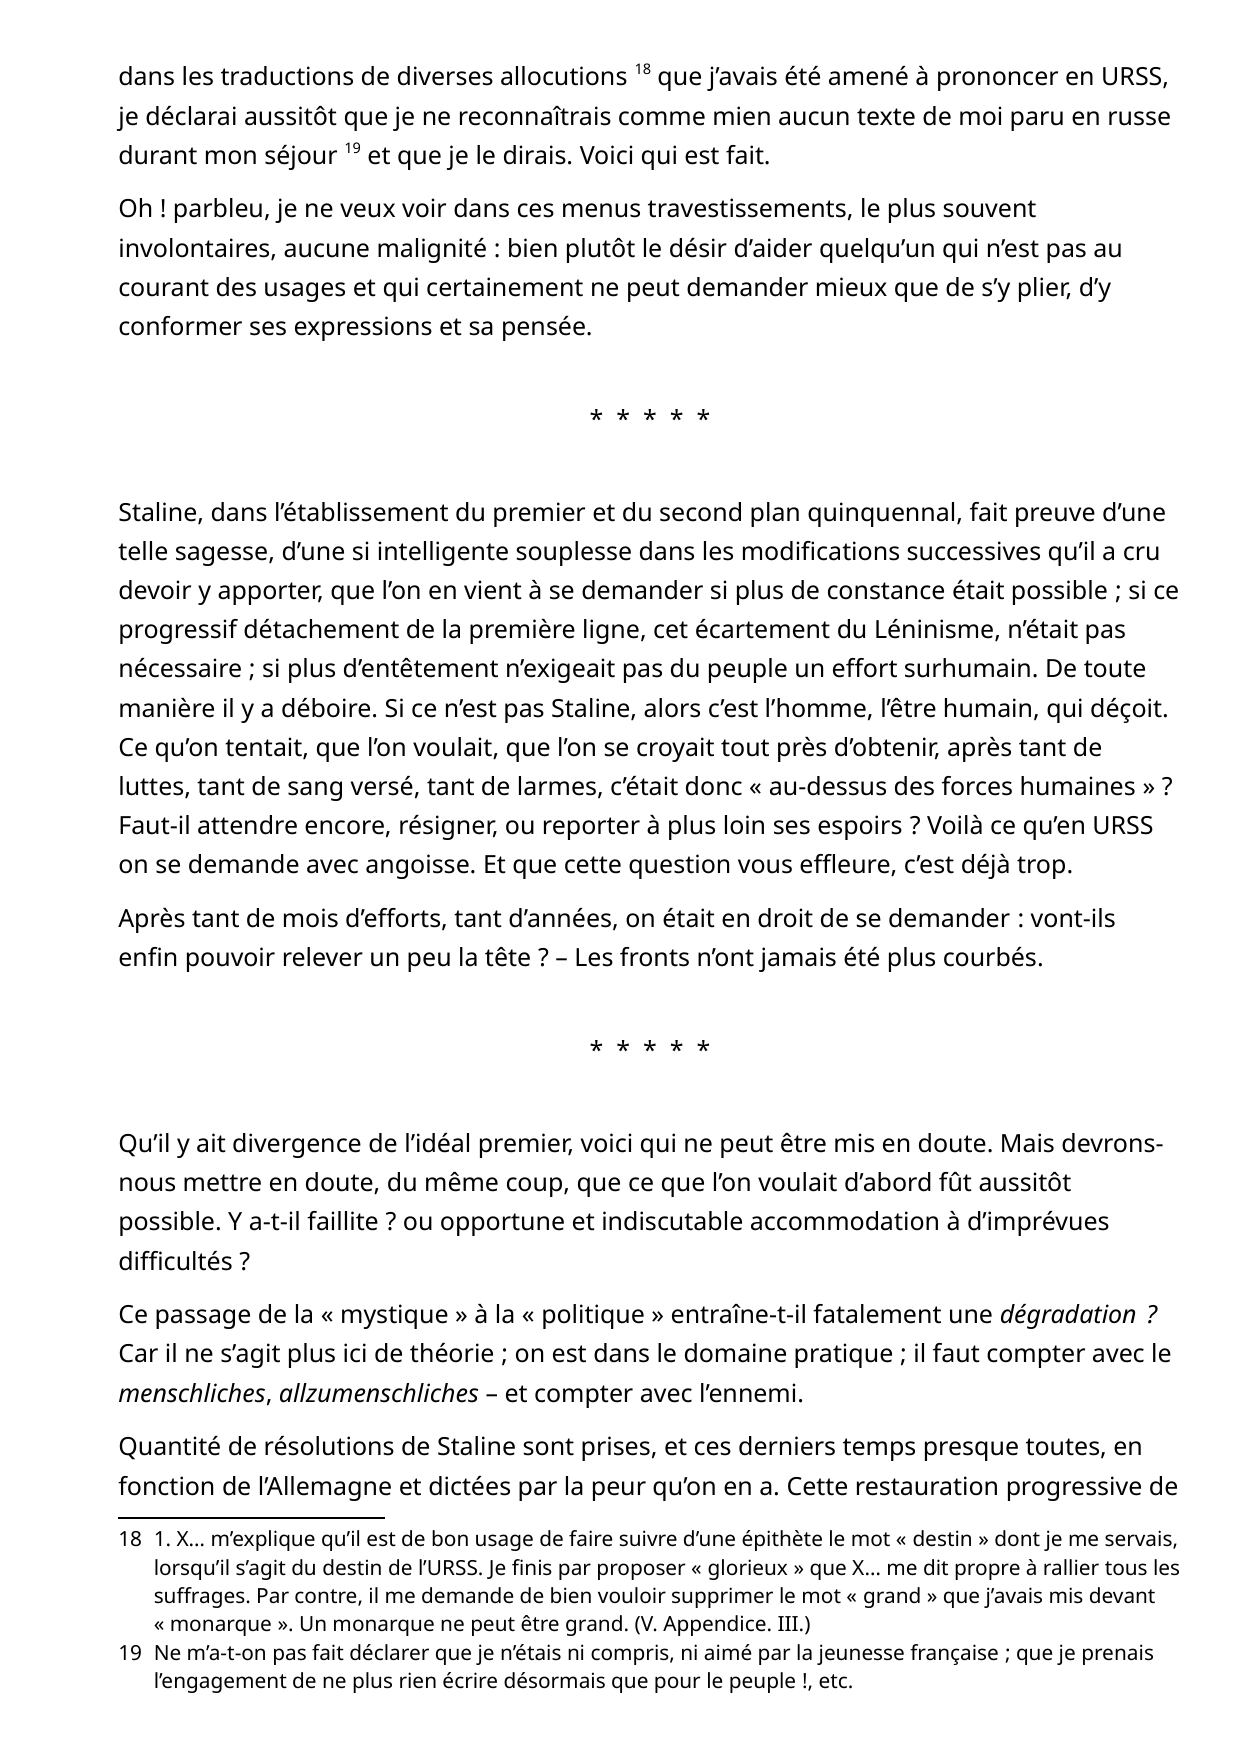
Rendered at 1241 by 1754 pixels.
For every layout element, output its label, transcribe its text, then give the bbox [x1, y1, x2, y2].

text Ce passage de la « mystique » à la « politique » entraîne-t-il fatalement une dégradation ? Car il ne s’agit plus ici de théorie ; on est dans le domaine pratique ; il faut compter avec le menschliches, allzumenschliches – et compter avec l’ennemi. [118, 1297, 1181, 1409]
text Staline, dans l’établissement du premier et du second plan quinquennal, fait preuve d’une telle sagesse, d’une si intelligente souplesse dans les modifications successives qu’il a cru devoir y apporter, que l’on en vient à se demander si plus de constance était possible ; si ce progressif détachement de la première ligne, cet écartement du Léninisme, n’était pas nécessaire ; si plus d’entêtement n’exigeait pas du peuple un effort surhumain. De toute manière il y a déboire. Si ce n’est pas Staline, alors c’est l’homme, l’être humain, qui déçoit. Ce qu’on tentait, que l’on voulait, que l’on se croyait tout près d’obtenir, après tant de luttes, tant de sang versé, tant de larmes, c’était donc « au-dessus des forces humaines » ? Faut-il attendre encore, résigner, ou reporter à plus loin ses espoirs ? Voilà ce qu’en URSS on se demande avec angoisse. Et que cette question vous effleure, c’est déjà trop. [118, 494, 1181, 881]
text * * * * * [118, 1033, 1181, 1067]
text * * * * * [118, 402, 1181, 436]
text 1. X… m’explique qu’il est de bon usage de faire suivre d’une épithète le mot « destin » dont je me servais, lorsqu’il s’agit du destin de l’URSS. Je finis par proposer « glorieux » que X… me dit propre à rallier tous les suffrages. Par contre, il me demande de bien vouloir supprimer le mot « grand » que j’avais mis devant « monarque ». Un monarque ne peut être grand. (V. Appendice. III.) [118, 1524, 1181, 1638]
text Quantité de résolutions de Staline sont prises, et ces derniers temps presque toutes, en fonction de l’Allemagne et dictées par la peur qu’on en a. Cette restauration progressive de [118, 1429, 1181, 1502]
text Ne m’a-t-on pas fait déclarer que je n’étais ni compris, ni aimé par la jeunesse française ; que je prenais l’engagement de ne plus rien écrire désormais que pour le peuple !, etc. [118, 1638, 1181, 1695]
text Oh ! parbleu, je ne veux voir dans ces menus travestissements, le plus souvent involontaires, aucune malignité : bien plutôt le désir d’aider quelqu’un qui n’est pas au courant des usages et qui certainement ne peut demander mieux que de s’y plier, d’y conformer ses expressions et sa pensée. [118, 191, 1181, 343]
text Qu’il y ait divergence de l’idéal premier, voici qui ne peut être mis en doute. Mais devrons-nous mettre en doute, du même coup, que ce que l’on voulait d’abord fût aussitôt possible. Y a-t-il faillite ? ou opportune et indiscutable accommodation à d’imprévues difficultés ? [118, 1126, 1181, 1277]
text Après tant de mois d’efforts, tant d’années, on était en droit de se demander : vont-ils enfin pouvoir relever un peu la tête ? – Les fronts n’ont jamais été plus courbés. [118, 901, 1181, 974]
text dans les traductions de diverses allocutions que j’avais été amené à prononcer en URSS, je déclarai aussitôt que je ne reconnaîtrais comme mien aucun texte de moi paru en russe durant mon séjour et que je le dirais. Voici qui est fait. [118, 59, 1181, 171]
